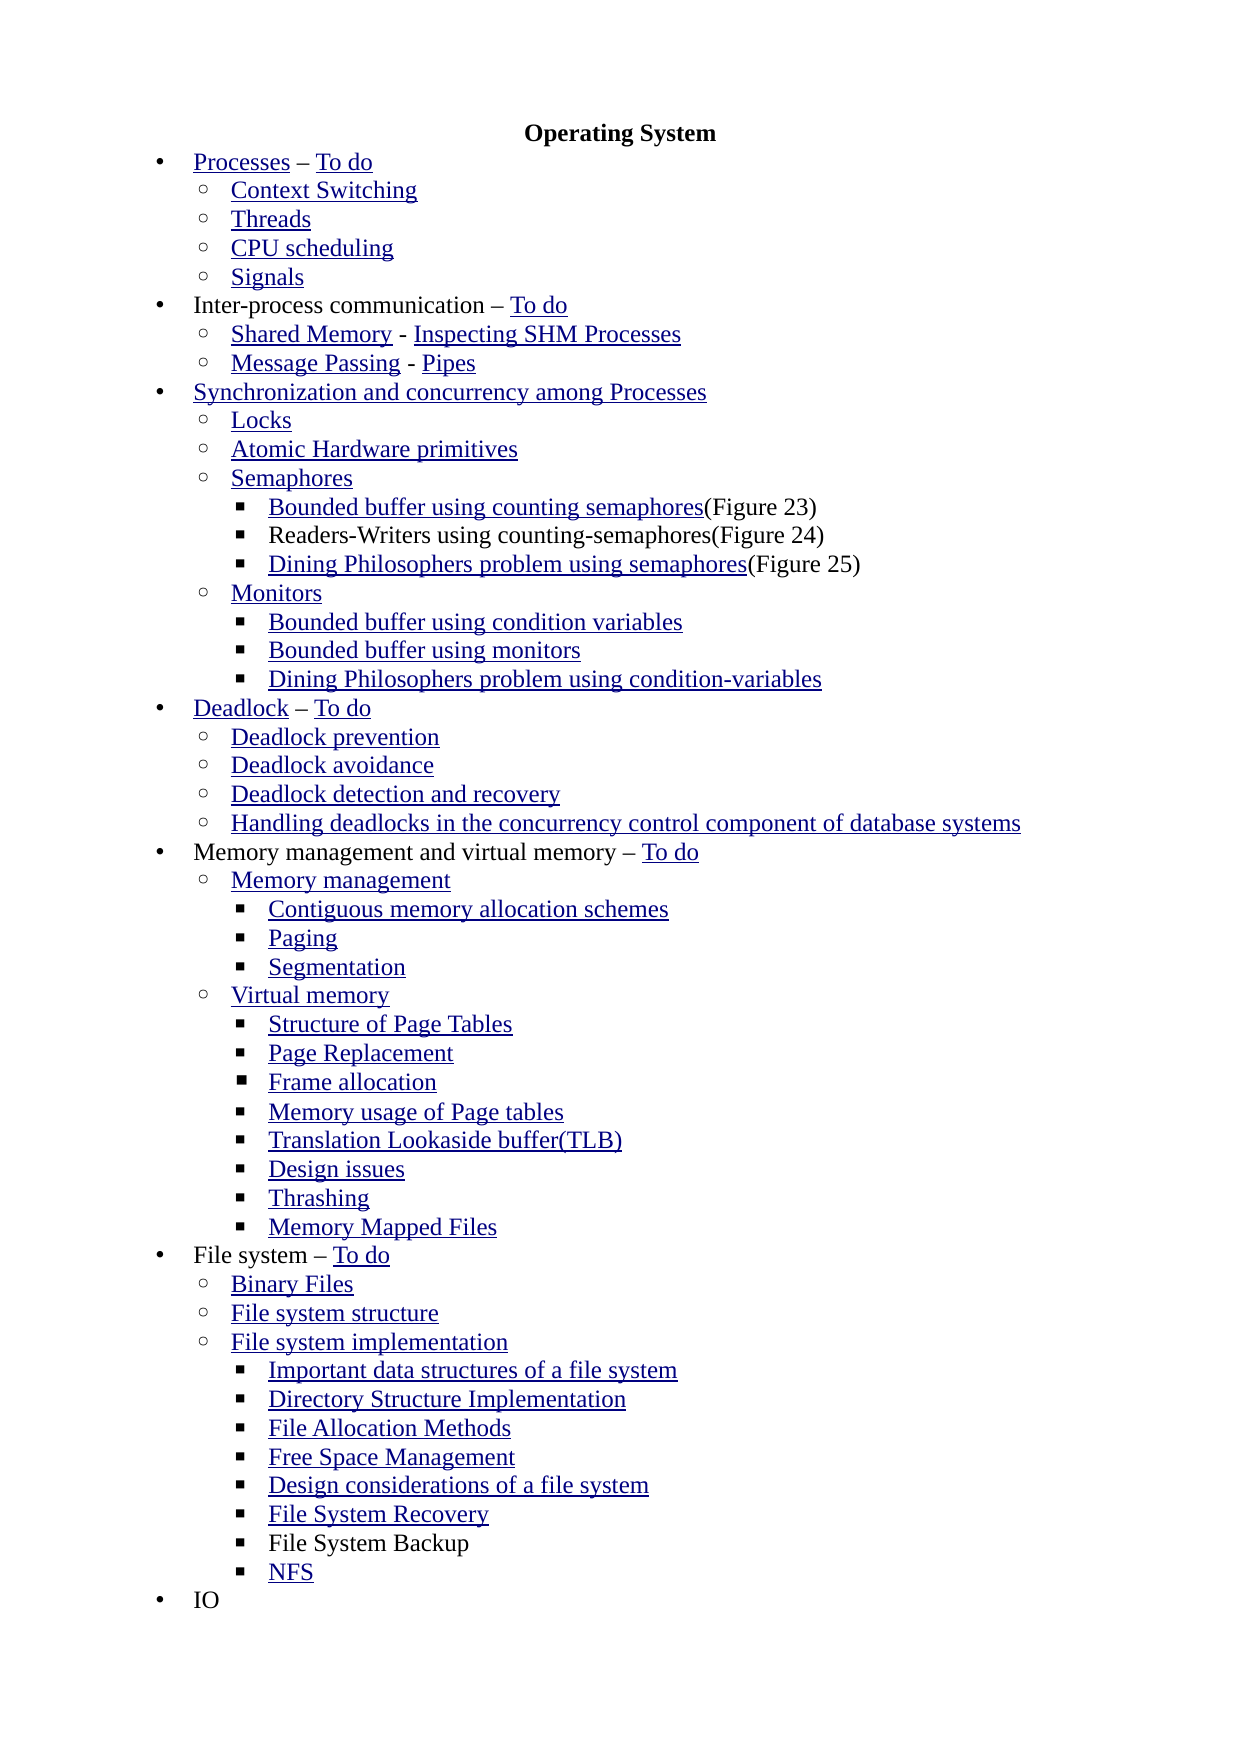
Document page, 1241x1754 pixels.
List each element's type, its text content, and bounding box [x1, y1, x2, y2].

list File System Recovery [231, 1499, 1122, 1528]
list Virtual memory [193, 981, 1122, 1009]
list Semaphores [193, 463, 1122, 492]
list Signals [193, 262, 1122, 291]
list Important data structures of a file system [231, 1355, 1122, 1384]
list Memory usage of Page tables [231, 1097, 1122, 1125]
list Inter-process communication – To do [156, 291, 1122, 319]
list NFS [231, 1557, 1122, 1585]
list Threads [193, 204, 1122, 233]
list Dining Philosophers problem using condition-variables [231, 664, 1122, 693]
list File system implementation [193, 1327, 1122, 1355]
list Bounded buffer using condition variables [231, 607, 1122, 636]
list Segmentation [231, 952, 1122, 981]
list Dining Philosophers problem using semaphores(Figure 25) [231, 549, 1122, 578]
list Handling deadlocks in the concurrency control component of database systems [193, 808, 1122, 837]
list Synchronization and concurrency among Processes [156, 377, 1122, 406]
list Memory management [193, 866, 1122, 894]
list CPU scheduling [193, 233, 1122, 262]
list Design considerations of a file system [231, 1470, 1122, 1499]
list File system structure [193, 1298, 1122, 1327]
list Context Switching [193, 176, 1122, 204]
list Message Passing - Pipes [193, 348, 1122, 377]
list Bounded buffer using monitors [231, 636, 1122, 664]
list Memory Mapped Files [231, 1212, 1122, 1240]
list Deadlock – To do [156, 693, 1122, 722]
list Memory management and virtual memory – To do [156, 837, 1122, 866]
list Deadlock prevention [193, 722, 1122, 751]
list Frame allocation [231, 1067, 1122, 1097]
list Deadlock detection and recovery [193, 779, 1122, 808]
list Binary Files [193, 1269, 1122, 1298]
list Contiguous memory allocation schemes [231, 894, 1122, 923]
list Deadlock avoidance [193, 751, 1122, 779]
list Bounded buffer using counting semaphores(Figure 23) [231, 492, 1122, 521]
list Monitors [193, 578, 1122, 607]
list File Allocation Methods [231, 1413, 1122, 1442]
list Atomic Hardware primitives [193, 434, 1122, 463]
list Readers-Writers using counting-semaphores(Figure 24) [231, 521, 1122, 549]
list IO [156, 1585, 1122, 1614]
list Paging [231, 923, 1122, 952]
list Structure of Page Tables [231, 1009, 1122, 1038]
list Page Replacement [231, 1038, 1122, 1067]
list File system – To do [156, 1240, 1122, 1269]
list Locks [193, 406, 1122, 434]
list Processes – To do [156, 147, 1122, 176]
text Operating System [118, 118, 1122, 147]
list Free Space Management [231, 1442, 1122, 1470]
list Directory Structure Implementation [231, 1384, 1122, 1413]
list File System Backup [231, 1528, 1122, 1557]
list Shared Memory - Inspecting SHM Processes [193, 319, 1122, 348]
list Design issues [231, 1154, 1122, 1183]
list Thrashing [231, 1183, 1122, 1212]
list Translation Lookaside buffer(TLB) [231, 1125, 1122, 1154]
